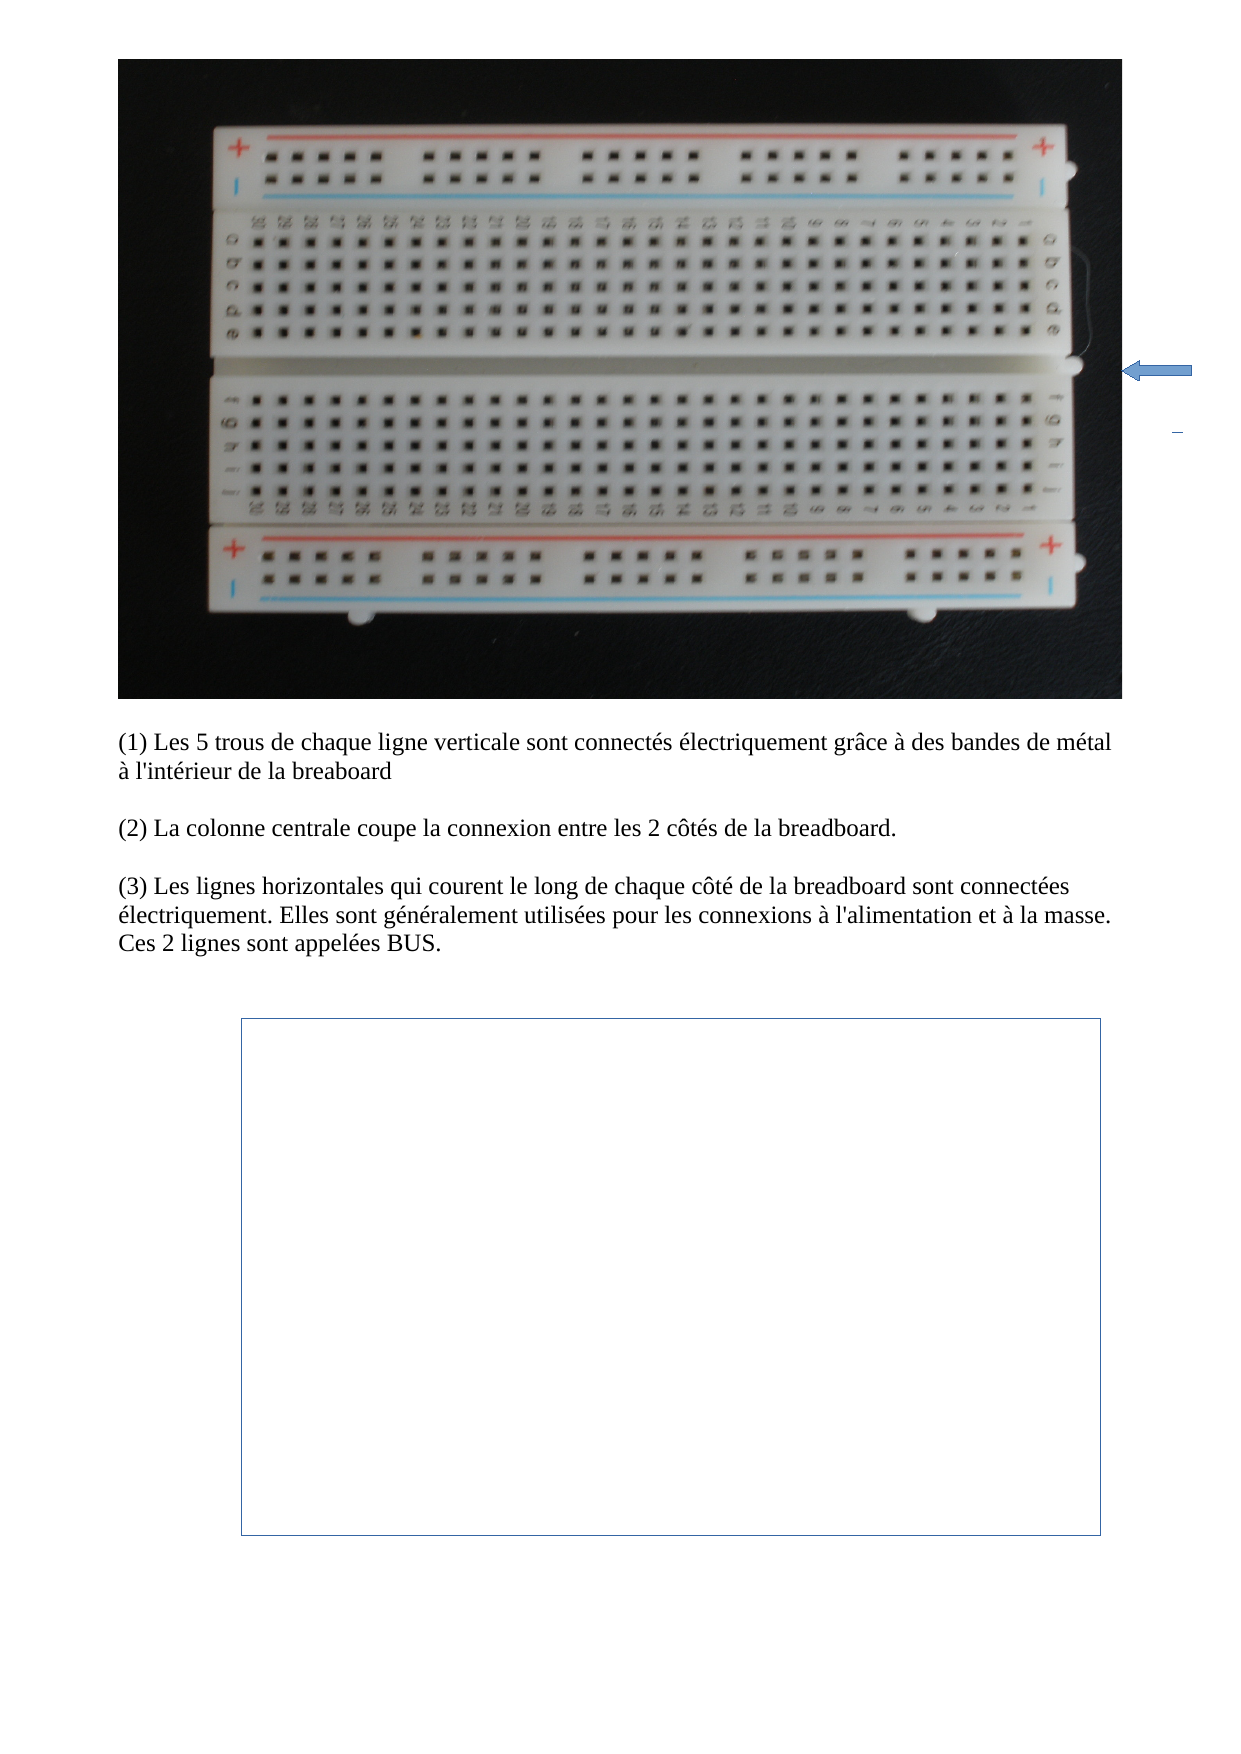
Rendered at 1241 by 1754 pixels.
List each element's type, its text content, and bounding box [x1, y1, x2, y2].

picture [118, 59, 1123, 699]
text (2) La colonne centrale coupe la connexion entre les 2 côtés de la breadboard. [118, 813, 1122, 842]
text (1) Les 5 trous de chaque ligne verticale sont connectés électriquement grâce à des bandes de métal à l'intérieur de la breaboard [118, 727, 1122, 785]
text Ces 2 lignes sont appelées BUS. [118, 928, 1122, 957]
text (3) Les lignes horizontales qui courent le long de chaque côté de la breadboard sont connectées électriquement. Elles sont généralement utilisées pour les connexions à l'alimentation et à la masse. [118, 871, 1122, 928]
